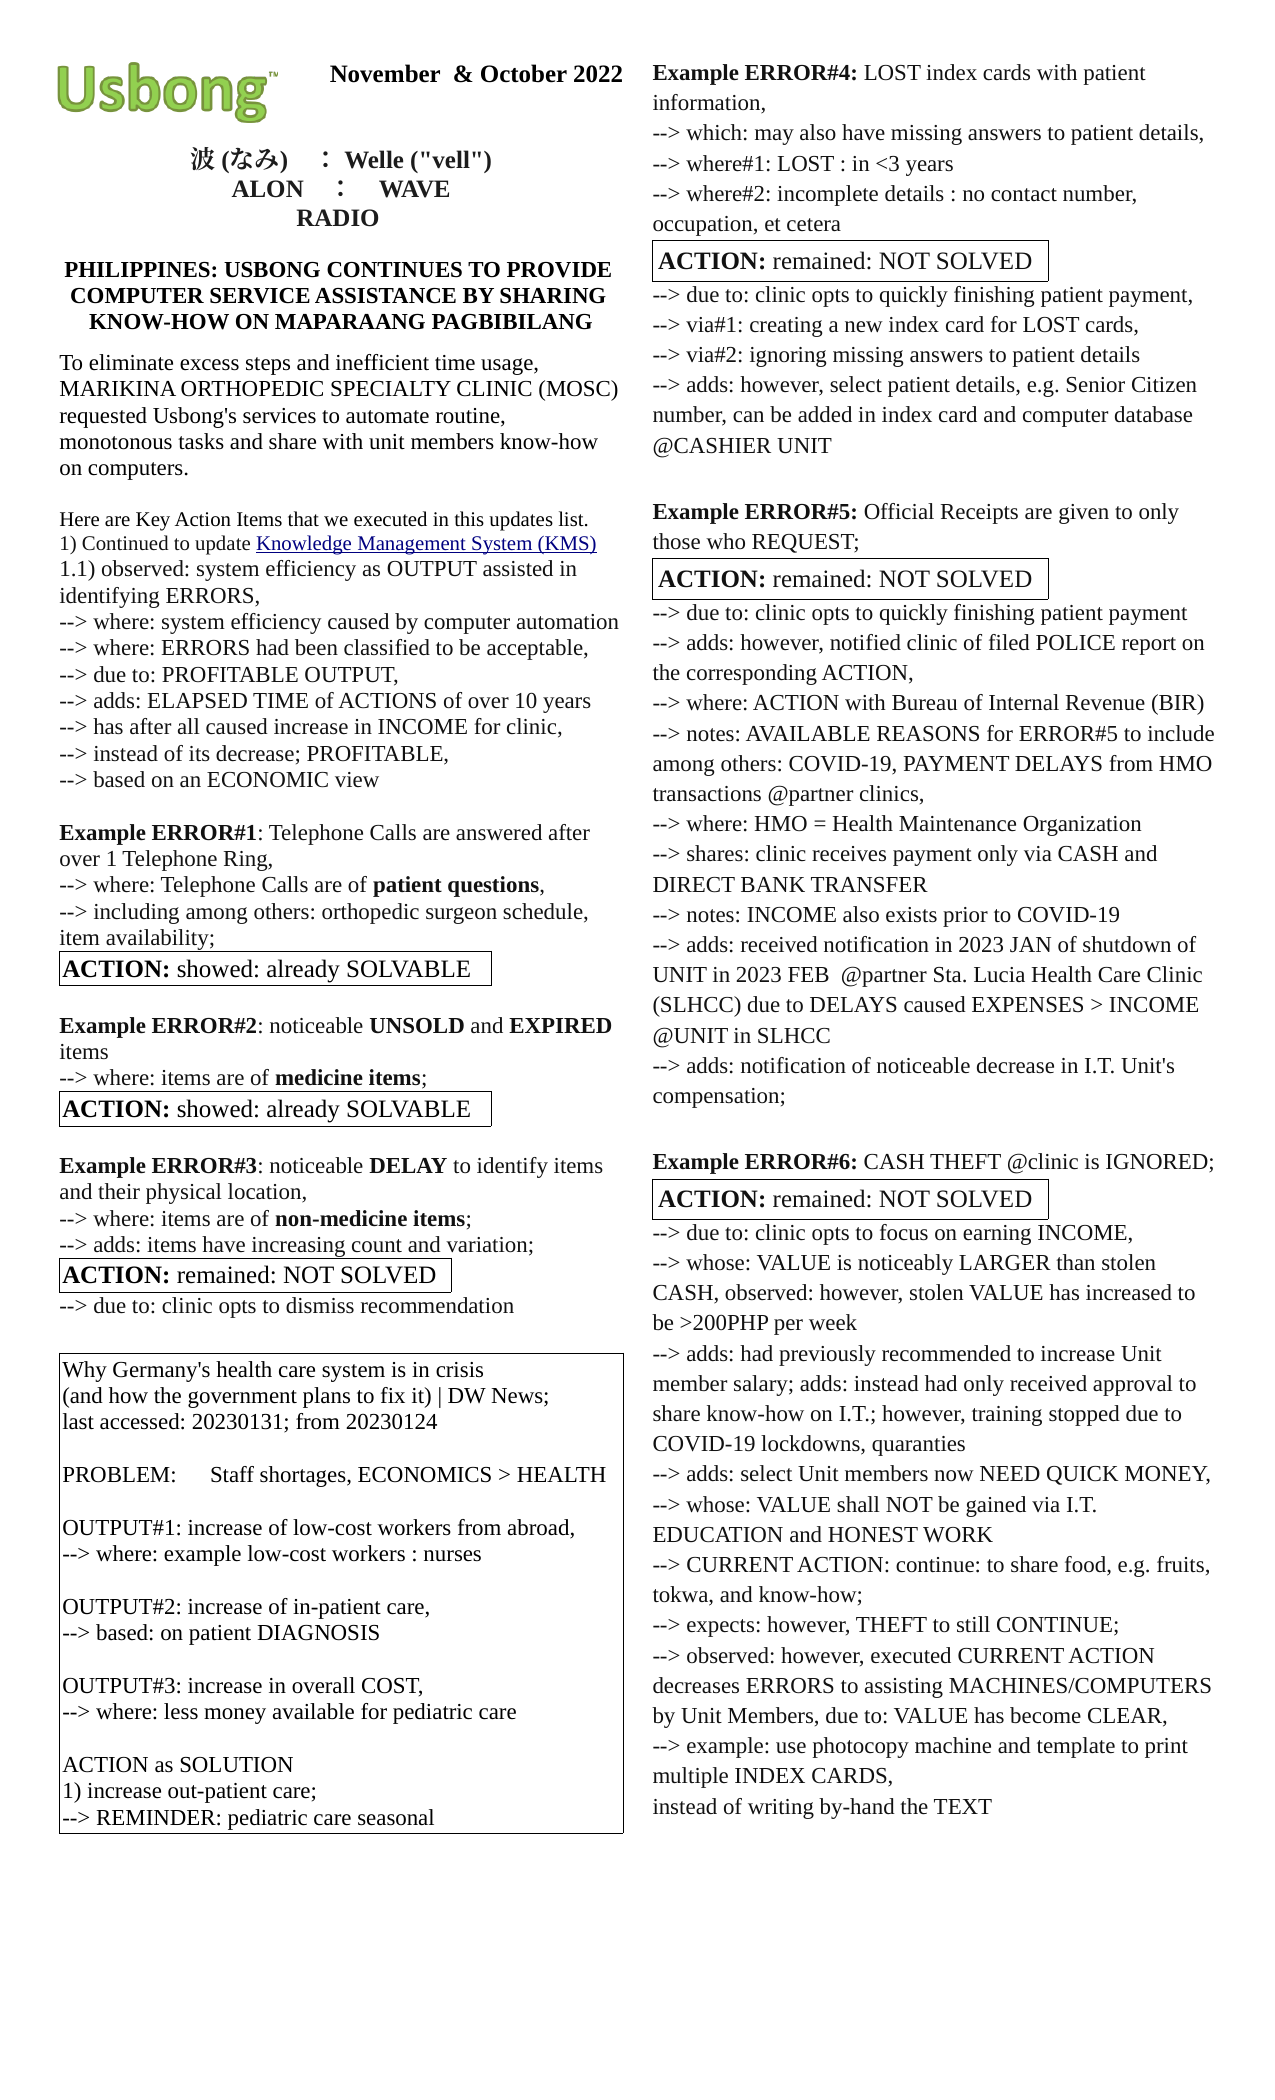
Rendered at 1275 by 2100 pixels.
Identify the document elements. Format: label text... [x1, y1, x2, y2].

text KNOW-HOW ON MAPARAANG PAGBIBILANG [59, 308, 623, 335]
text Example ERROR#4: LOST index cards with patient information, [652, 59, 1216, 116]
text PHILIPPINES: USBONG CONTINU​ES TO PROVIDE [59, 256, 623, 282]
text --> adds: ELAPSED TIME of ACTIONS of over 10 years [59, 687, 623, 713]
picture [57, 62, 278, 123]
text --> whose: VALUE is noticeably LARGER than stolen CASH, observed: however, stolen VALUE has increased to be >200PHP per week [652, 1249, 1216, 1336]
text --> shares: clinic receives payment only via CASH and DIRECT BANK TRANSFER [652, 840, 1216, 897]
table_header ACTION: showed: already SOLVABLE [60, 952, 491, 985]
text --> observed: however, executed CURRENT ACTION decreases ERRORS to assisting MACHINES/COMPUTERS by Unit Members, due to: VALUE has become CLEAR, [652, 1642, 1216, 1728]
text --> where#1: LOST : in <3 years [652, 150, 1216, 176]
text 1) Continued to update Knowledge Management System (KMS) [59, 531, 623, 555]
text --> adds: had previously recommended to increase Unit member salary; adds: instead had only received approval to share know-how on I.T.; however, training stopped due to COVID-19 lockdowns, quaranties [652, 1340, 1216, 1457]
text --> where: ACTION with Bureau of Internal Revenue (BIR) [652, 689, 1216, 716]
text --> due to: clinic opts to dismiss recommendation [59, 1292, 623, 1318]
text Example ERROR#3: noticeable DELAY to identify items and their physical location, --> where: items are of non-medicine items; --> adds: items have increasing count and variation; [59, 1152, 623, 1257]
text --> has after all caused increase in INCOME for clinic, [59, 713, 623, 740]
text COMPUTER SERVICE ASSISTANCE BY SHARING [59, 282, 623, 308]
text November & October 2022 [59, 59, 623, 88]
text --> adds: notification of noticeable decrease in I.T. Unit's compensation; [652, 1052, 1216, 1108]
text --> expects: however, THEFT to still CONTINUE; [652, 1612, 1216, 1638]
text 波 (なみ) ： Welle ("vell") ALON ： WAVE RADIO [59, 145, 623, 232]
text --> instead of its decrease; PROFITABLE, [59, 740, 623, 766]
text Example ERROR#2: noticeable UNSOLD and EXPIRED items --> where: items are of medicine items; [59, 1012, 623, 1091]
text --> adds: received notification in 2023 JAN of shutdown of UNIT in 2023 FEB @partner Sta. Lucia Health Care Clinic (SLHCC) due to DELAYS caused EXPENSES > INCOME @UNIT in SLHCC [652, 931, 1216, 1048]
text --> due to: clinic opts to focus on earning INCOME, [652, 1219, 1216, 1245]
text --> due to: clinic opts to quickly finishing patient payment [652, 599, 1216, 625]
text --> due to: PROFITABLE OUTPUT, [59, 661, 623, 687]
text Example ERROR#5: Official Receipts are given to only those who REQUEST; [652, 498, 1216, 554]
table_header Why Germany's health care system is in crisis (and how the government plans to fix it) | DW News; last accessed: 20230131; from 20230124 PROBLEM: Staff shortages, ECONOMICS > HEALTH OUTPUT#1: increase of low-cost workers from abroad, --> where: example low-cost workers : nurses OUTPUT#2: increase of in-patient care, --> based: on patient DIAGNOSIS OUTPUT#3: increase in overall COST, --> where: less money available for pediatric care ACTION as SOLUTION 1) increase out-patient care; --> REMINDER: pediatric care seasonal [60, 1354, 623, 1833]
table_header ACTION: remained: NOT SOLVED [60, 1259, 451, 1292]
text --> based on an ECONOMIC view [59, 766, 623, 792]
text --> notes: INCOME also exists prior to COVID-19 [652, 901, 1216, 927]
table_header ACTION: remained: NOT SOLVED [653, 559, 1048, 599]
text --> where: ERRORS had been classified to be acceptable, [59, 634, 623, 661]
table_header ACTION: remained: NOT SOLVED [653, 241, 1048, 281]
text Example ERROR#6: CASH THEFT @clinic is IGNORED; [652, 1148, 1216, 1174]
text --> where#2: incomplete details : no contact number, occupation, et cetera [652, 180, 1216, 236]
table_header ACTION: showed: already SOLVABLE [60, 1092, 491, 1126]
text --> CURRENT ACTION: continue: to share food, e.g. fruits, tokwa, and know-how; [652, 1551, 1216, 1608]
text --> whose: VALUE shall NOT be gained via I.T. EDUCATION and HONEST WORK [652, 1491, 1216, 1547]
text --> via#2: ignoring missing answers to patient details [652, 341, 1216, 367]
table_header ACTION: remained: NOT SOLVED [653, 1180, 1048, 1219]
text --> via#1: creating a new index card for LOST cards, [652, 311, 1216, 337]
text --> adds: however, notified clinic of filed POLICE report on the corresponding ACTION, [652, 629, 1216, 686]
text 1.1) observed: system efficiency as OUTPUT assisted in identifying ERRORS, [59, 555, 623, 608]
text Here are Key Action Items that we executed in this updates list. [59, 507, 623, 531]
text --> where: system efficiency caused by computer automation [59, 608, 623, 634]
text --> notes: AVAILABLE REASONS for ERROR#5 to include among others: COVID-19, PAYMENT DELAYS from HMO transactions @partner clinics, [652, 719, 1216, 806]
text --> which: may also have missing answers to patient details, [652, 119, 1216, 146]
text --> adds: however, select patient details, e.g. Senior Citizen number, can be added in index card and computer database @CASHIER UNIT [652, 371, 1216, 458]
text --> due to: clinic opts to quickly finishing patient payment, [652, 281, 1216, 307]
text To eliminate excess steps and inefficient time usage, MARIKINA ORTHOPEDIC SPECIALTY CLINIC (MOSC) requested Usbong's services to automate routine, monotonous tasks and share with unit members know-how on computers. [59, 349, 623, 481]
text Example ERROR#1: Telephone Calls are answered after over 1 Telephone Ring, --> where: Telephone Calls are of patient questions, --> including among others: orthopedic surgeon schedule, item availability; [59, 819, 623, 951]
text --> adds: select Unit members now NEED QUICK MONEY, [652, 1461, 1216, 1487]
text instead of writing by-hand the TEXT [652, 1793, 1216, 1819]
text --> where: HMO = Health Maintenance Organization [652, 810, 1216, 837]
text --> example: use photocopy machine and template to print multiple INDEX CARDS, [652, 1732, 1216, 1789]
